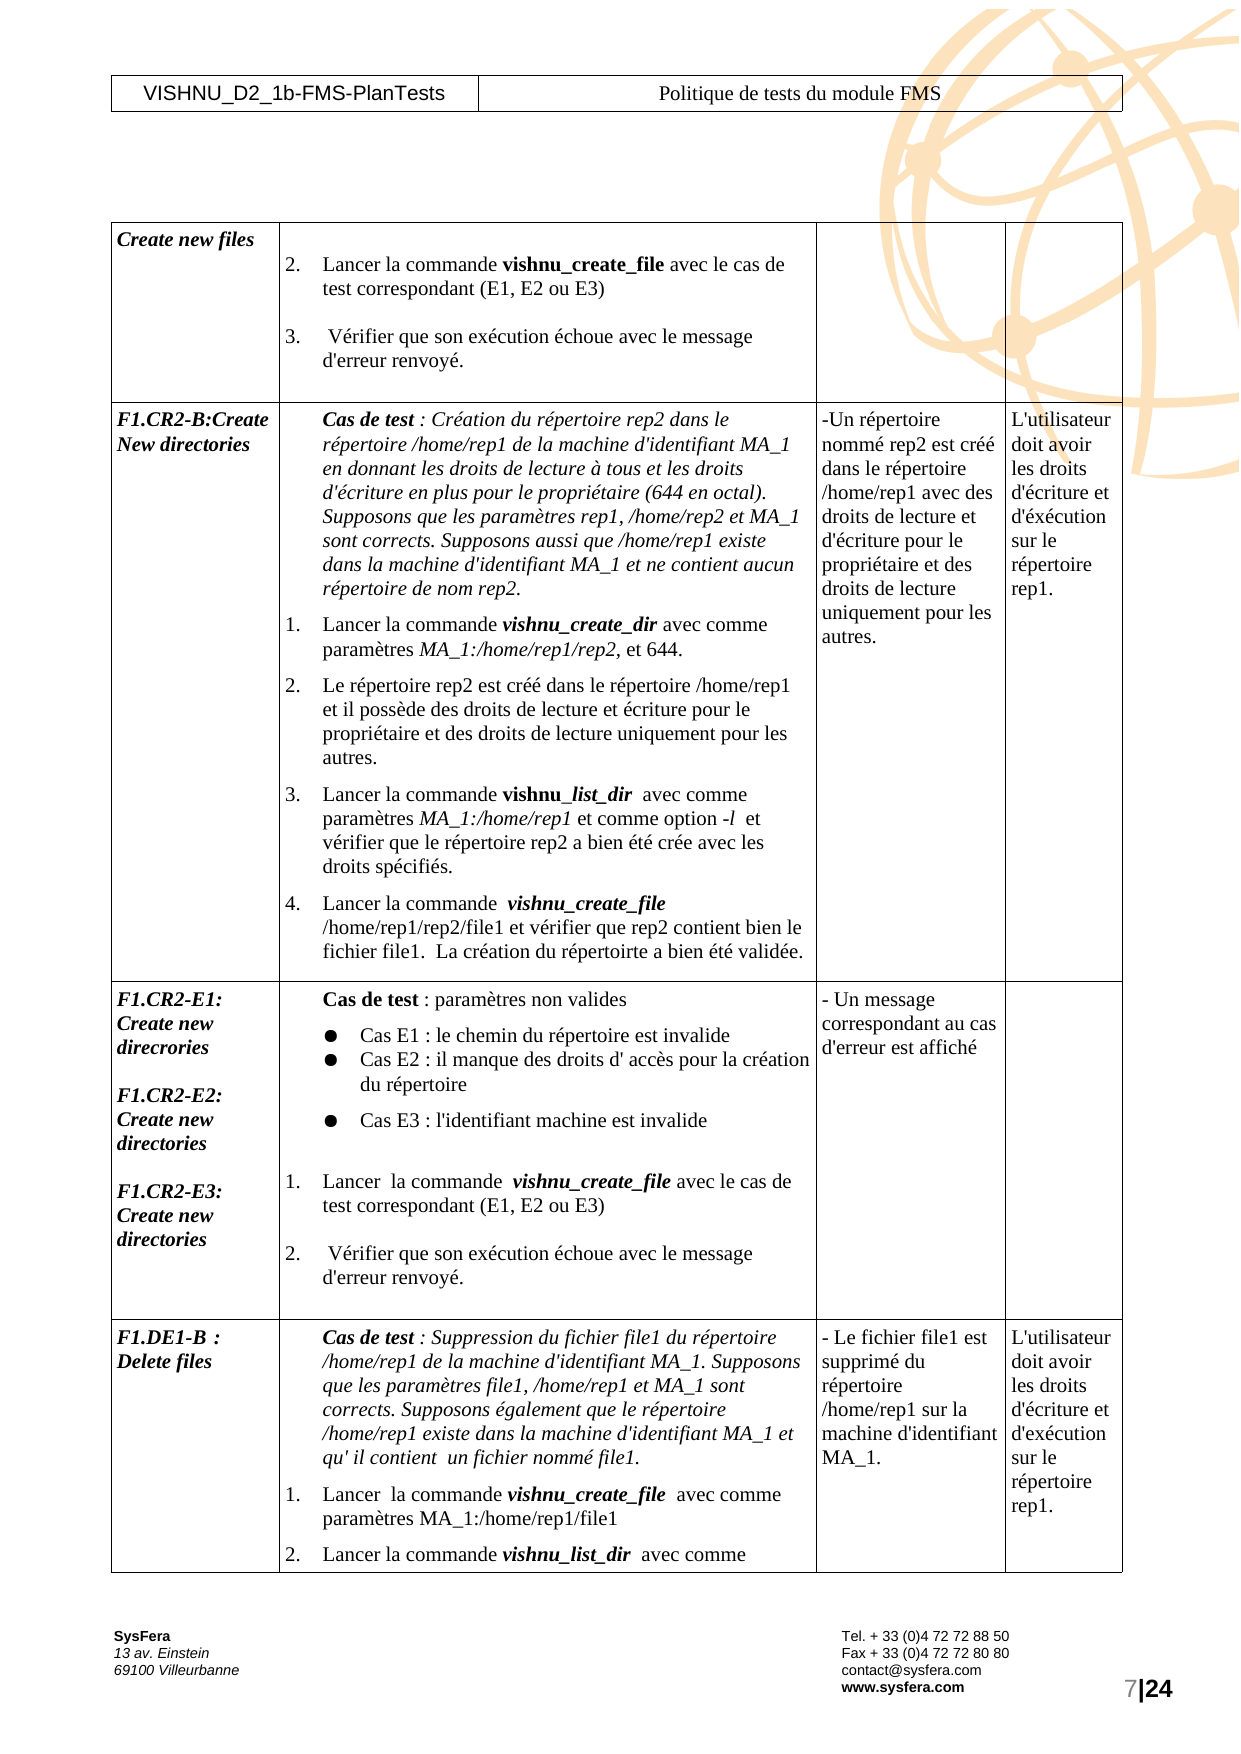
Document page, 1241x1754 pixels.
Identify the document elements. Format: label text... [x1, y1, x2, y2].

table_cell F1.CR2-E1: Create new direcrories F1.CR2-E2: Create new directories F1.CR2-E3: Create new directories [112, 982, 279, 1319]
picture [817, 223, 1005, 402]
picture [112, 403, 279, 479]
table_cell L'utilisateur doit avoir les droits d'écriture et d'éxécution sur le répertoire rep1. [1006, 481, 1122, 981]
table_cell Cas de test : paramètres non valides Cas E1 : le chemin du répertoire est invalide Cas E2 : il manque des droits d' accès pour la création du répertoire Cas E3 : l'identifiant machine est invalide Lancer la commande vishnu_create_file avec le cas de test correspondant (E1, E2 ou E3) Vérifier que son exécution échoue avec le message d'erreur renvoyé. [280, 982, 816, 1319]
picture [1006, 403, 1122, 479]
table_cell L'utilisateur doit avoir les droits d'écriture et d'exécution sur le répertoire rep1. [1006, 1320, 1122, 1572]
table_cell -Un répertoire nommé rep2 est créé dans le répertoire /home/rep1 avec des droits de lecture et d'écriture pour le propriétaire et des droits de lecture uniquement pour les autres. [817, 481, 1005, 981]
table_cell [1006, 982, 1122, 1319]
picture [1006, 223, 1122, 402]
table_cell - Un message correspondant au cas d'erreur est affiché [817, 982, 1005, 1319]
picture [280, 223, 816, 402]
table_cell F1.CR2-B:Create New directories [112, 481, 279, 981]
picture [817, 403, 1005, 479]
table_cell Cas de test : Suppression du fichier file1 du répertoire /home/rep1 de la machine d'identifiant MA_1. Supposons que les paramètres file1, /home/rep1 et MA_1 sont corrects. Supposons également que le répertoire /home/rep1 existe dans la machine d'identifiant MA_1 et qu' il contient un fichier nommé file1. Lancer la commande vishnu_create_file avec comme paramètres MA_1:/home/rep1/file1 Lancer la commande vishnu_list_dir avec comme paramètres MA_1:/home/rep1 et vérifier que le fichier file1 a bien été supprimé. La suppression du fichier a bien été validée. [280, 1320, 816, 1572]
table_cell Cas de test : Création du répertoire rep2 dans le répertoire /home/rep1 de la machine d'identifiant MA_1 en donnant les droits de lecture à tous et les droits d'écriture en plus pour le propriétaire (644 en octal). Supposons que les paramètres rep1, /home/rep2 et MA_1 sont corrects. Supposons aussi que /home/rep1 existe dans la machine d'identifiant MA_1 et ne contient aucun répertoire de nom rep2. Lancer la commande vishnu_create_dir avec comme paramètres MA_1:/home/rep1/rep2, et 644. Le répertoire rep2 est créé dans le répertoire /home/rep1 et il possède des droits de lecture et écriture pour le propriétaire et des droits de lecture uniquement pour les autres. Lancer la commande vishnu_list_dir avec comme paramètres MA_1:/home/rep1 et comme option -l et vérifier que le répertoire rep2 a bien été crée avec les droits spécifiés. Lancer la commande vishnu_create_file /home/rep1/rep2/file1 et vérifier que rep2 contient bien le fichier file1. La création du répertoirte a bien été validée. [280, 481, 816, 981]
table_cell - Le fichier file1 est supprimé du répertoire /home/rep1 sur la machine d'identifiant MA_1. [817, 1320, 1005, 1572]
picture [1, 9, 1239, 479]
picture [112, 223, 279, 402]
picture [280, 403, 816, 479]
table_cell F1.DE1-B : Delete files [112, 1320, 279, 1572]
